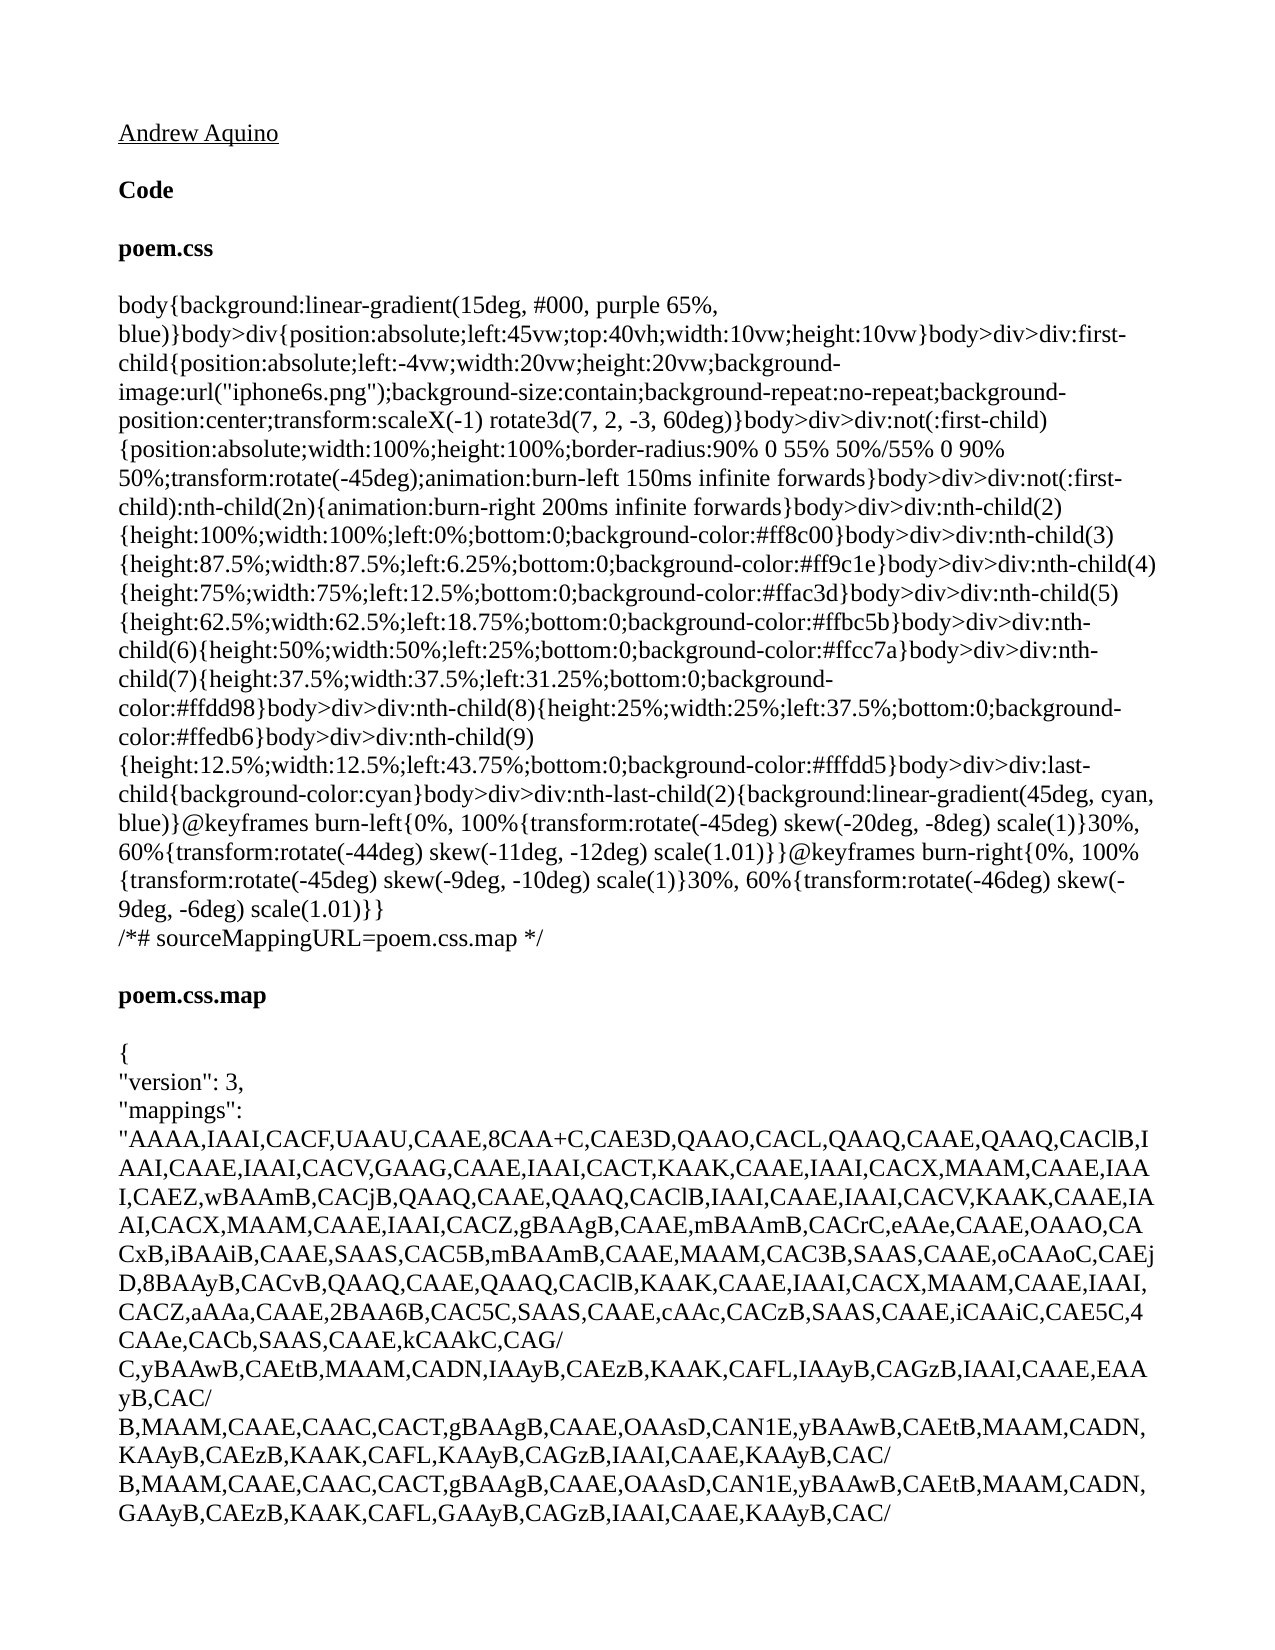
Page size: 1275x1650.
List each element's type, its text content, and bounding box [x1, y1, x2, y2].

text Andrew Aquino [118, 118, 1157, 147]
text "mappings": "AAAA,IAAI,CACF,UAAU,CAAE,8CAA+C,CAE3D,QAAO,CACL,QAAQ,CAAE,QAAQ,CAClB,IAAI,CAAE,IAAI,CACV,GAAG,CAAE,IAAI,CACT,KAAK,CAAE,IAAI,CACX,MAAM,CAAE,IAAI,CAEZ,wBAAmB,CACjB,QAAQ,CAAE,QAAQ,CAClB,IAAI,CAAE,IAAI,CACV,KAAK,CAAE,IAAI,CACX,MAAM,CAAE,IAAI,CACZ,gBAAgB,CAAE,mBAAmB,CACrC,eAAe,CAAE,OAAO,CACxB,iBAAiB,CAAE,SAAS,CAC5B,mBAAmB,CAAE,MAAM,CAC3B,SAAS,CAAE,oCAAoC,CAEjD,8BAAyB,CACvB,QAAQ,CAAE,QAAQ,CAClB,KAAK,CAAE,IAAI,CACX,MAAM,CAAE,IAAI,CACZ,aAAa,CAAE,2BAA6B,CAC5C,SAAS,CAAE,cAAc,CACzB,SAAS,CAAE,iCAAiC,CAE5C,4CAAe,CACb,SAAS,CAAE,kCAAkC,CAG/C,yBAAwB,CAEtB,MAAM,CADN,IAAyB,CAEzB,KAAK,CAFL,IAAyB,CAGzB,IAAI,CAAE,EAAyB,CAC/B,MAAM,CAAE,CAAC,CACT,gBAAgB,CAAE,OAAsD,CAN1E,yBAAwB,CAEtB,MAAM,CADN,KAAyB,CAEzB,KAAK,CAFL,KAAyB,CAGzB,IAAI,CAAE,KAAyB,CAC/B,MAAM,CAAE,CAAC,CACT,gBAAgB,CAAE,OAAsD,CAN1E,yBAAwB,CAEtB,MAAM,CADN,GAAyB,CAEzB,KAAK,CAFL,GAAyB,CAGzB,IAAI,CAAE,KAAyB,CAC/ [118, 1096, 1157, 1527]
text Code [118, 176, 1157, 204]
text body{background:linear-gradient(15deg, #000, purple 65%, blue)}body>div{position:absolute;left:45vw;top:40vh;width:10vw;height:10vw}body>div>div:first-child{position:absolute;left:-4vw;width:20vw;height:20vw;background-image:url("iphone6s.png");background-size:contain;background-repeat:no-repeat;background-position:center;transform:scaleX(-1) rotate3d(7, 2, -3, 60deg)}body>div>div:not(:first-child){position:absolute;width:100%;height:100%;border-radius:90% 0 55% 50%/55% 0 90% 50%;transform:rotate(-45deg);animation:burn-left 150ms infinite forwards}body>div>div:not(:first-child):nth-child(2n){animation:burn-right 200ms infinite forwards}body>div>div:nth-child(2){height:100%;width:100%;left:0%;bottom:0;background-color:#ff8c00}body>div>div:nth-child(3){height:87.5%;width:87.5%;left:6.25%;bottom:0;background-color:#ff9c1e}body>div>div:nth-child(4){height:75%;width:75%;left:12.5%;bottom:0;background-color:#ffac3d}body>div>div:nth-child(5){height:62.5%;width:62.5%;left:18.75%;bottom:0;background-color:#ffbc5b}body>div>div:nth-child(6){height:50%;width:50%;left:25%;bottom:0;background-color:#ffcc7a}body>div>div:nth-child(7){height:37.5%;width:37.5%;left:31.25%;bottom:0;background-color:#ffdd98}body>div>div:nth-child(8){height:25%;width:25%;left:37.5%;bottom:0;background-color:#ffedb6}body>div>div:nth-child(9){height:12.5%;width:12.5%;left:43.75%;bottom:0;background-color:#fffdd5}body>div>div:last-child{background-color:cyan}body>div>div:nth-last-child(2){background:linear-gradient(45deg, cyan, blue)}@keyframes burn-left{0%, 100%{transform:rotate(-45deg) skew(-20deg, -8deg) scale(1)}30%, 60%{transform:rotate(-44deg) skew(-11deg, -12deg) scale(1.01)}}@keyframes burn-right{0%, 100%{transform:rotate(-45deg) skew(-9deg, -10deg) scale(1)}30%, 60%{transform:rotate(-46deg) skew(-9deg, -6deg) scale(1.01)}} [118, 291, 1157, 923]
text { [118, 1038, 1157, 1067]
text poem.css.map [118, 981, 1157, 1009]
text "version": 3, [118, 1067, 1157, 1096]
text poem.css [118, 233, 1157, 262]
text /*# sourceMappingURL=poem.css.map */ [118, 923, 1157, 952]
